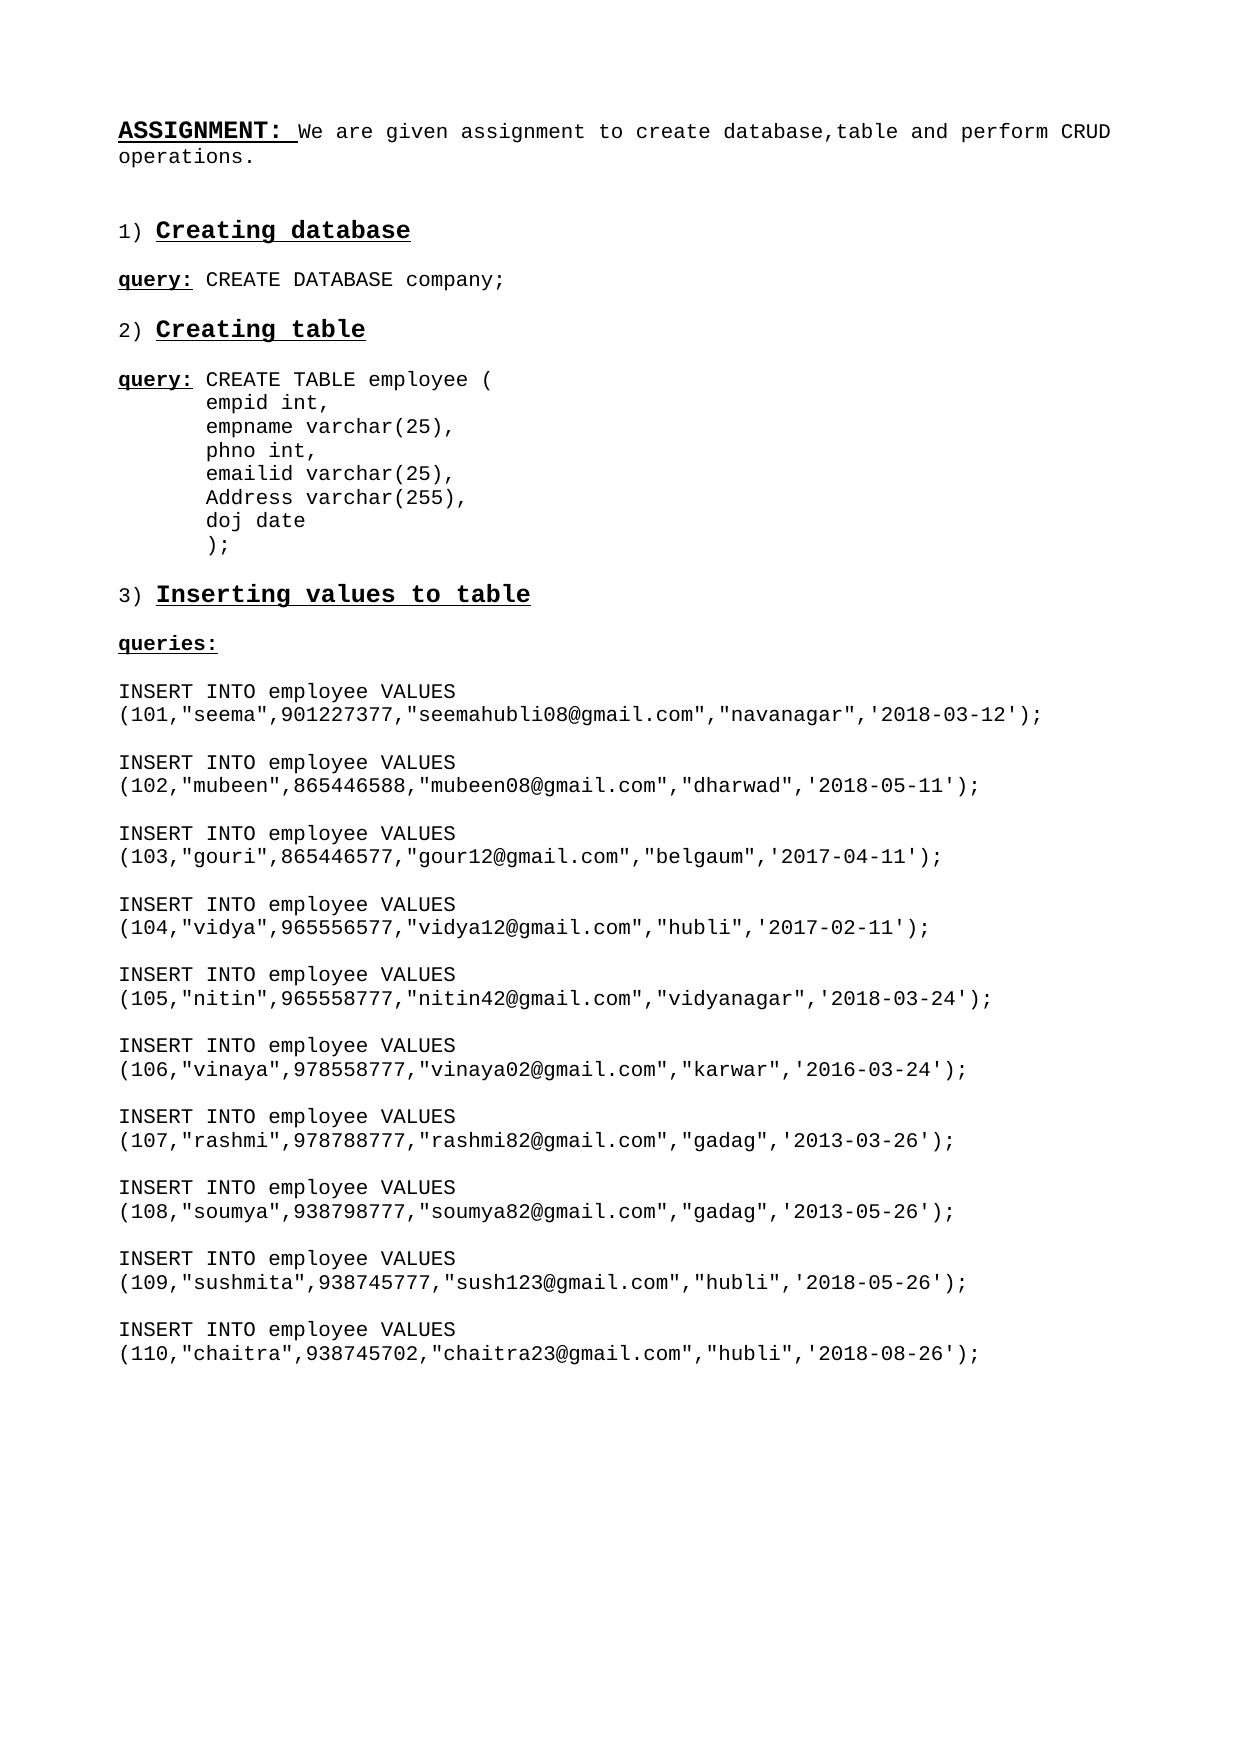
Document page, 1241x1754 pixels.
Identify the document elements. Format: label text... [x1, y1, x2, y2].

text INSERT INTO employee VALUES (101,"seema",901227377,"seemahubli08@gmail.com","navanagar",'2018-03-12'); [118, 681, 1122, 728]
text empname varchar(25), [118, 416, 1122, 439]
text ASSIGNMENT: We are given assignment to create database,table and perform CRUD operations. [118, 118, 1122, 170]
text query: CREATE TABLE employee ( [118, 369, 1122, 392]
text INSERT INTO employee VALUES (107,"rashmi",978788777,"rashmi82@gmail.com","gadag",'2013-03-26'); [118, 1106, 1122, 1154]
text INSERT INTO employee VALUES (106,"vinaya",978558777,"vinaya02@gmail.com","karwar",'2016-03-24'); [118, 1035, 1122, 1083]
text Address varchar(255), [118, 487, 1122, 511]
text 3) Inserting values to table [118, 581, 1122, 610]
text INSERT INTO employee VALUES (102,"mubeen",865446588,"mubeen08@gmail.com","dharwad",'2018-05-11'); [118, 752, 1122, 799]
text INSERT INTO employee VALUES (110,"chaitra",938745702,"chaitra23@gmail.com","hubli",'2018-08-26'); [118, 1319, 1122, 1366]
text INSERT INTO employee VALUES (108,"soumya",938798777,"soumya82@gmail.com","gadag",'2013-05-26'); [118, 1177, 1122, 1224]
text 1) Creating database [118, 217, 1122, 246]
text INSERT INTO employee VALUES (103,"gouri",865446577,"gour12@gmail.com","belgaum",'2017-04-11'); [118, 823, 1122, 870]
text empid int, [118, 392, 1122, 416]
text doj date [118, 511, 1122, 534]
text 2) Creating table [118, 317, 1122, 345]
text INSERT INTO employee VALUES (109,"sushmita",938745777,"sush123@gmail.com","hubli",'2018-05-26'); [118, 1248, 1122, 1296]
text INSERT INTO employee VALUES (104,"vidya",965556577,"vidya12@gmail.com","hubli",'2017-02-11'); [118, 893, 1122, 941]
text queries: [118, 633, 1122, 657]
text emailid varchar(25), [118, 463, 1122, 487]
text ); [118, 534, 1122, 558]
text INSERT INTO employee VALUES (105,"nitin",965558777,"nitin42@gmail.com","vidyanagar",'2018-03-24'); [118, 964, 1122, 1012]
text phno int, [118, 439, 1122, 463]
text query: CREATE DATABASE company; [118, 269, 1122, 293]
